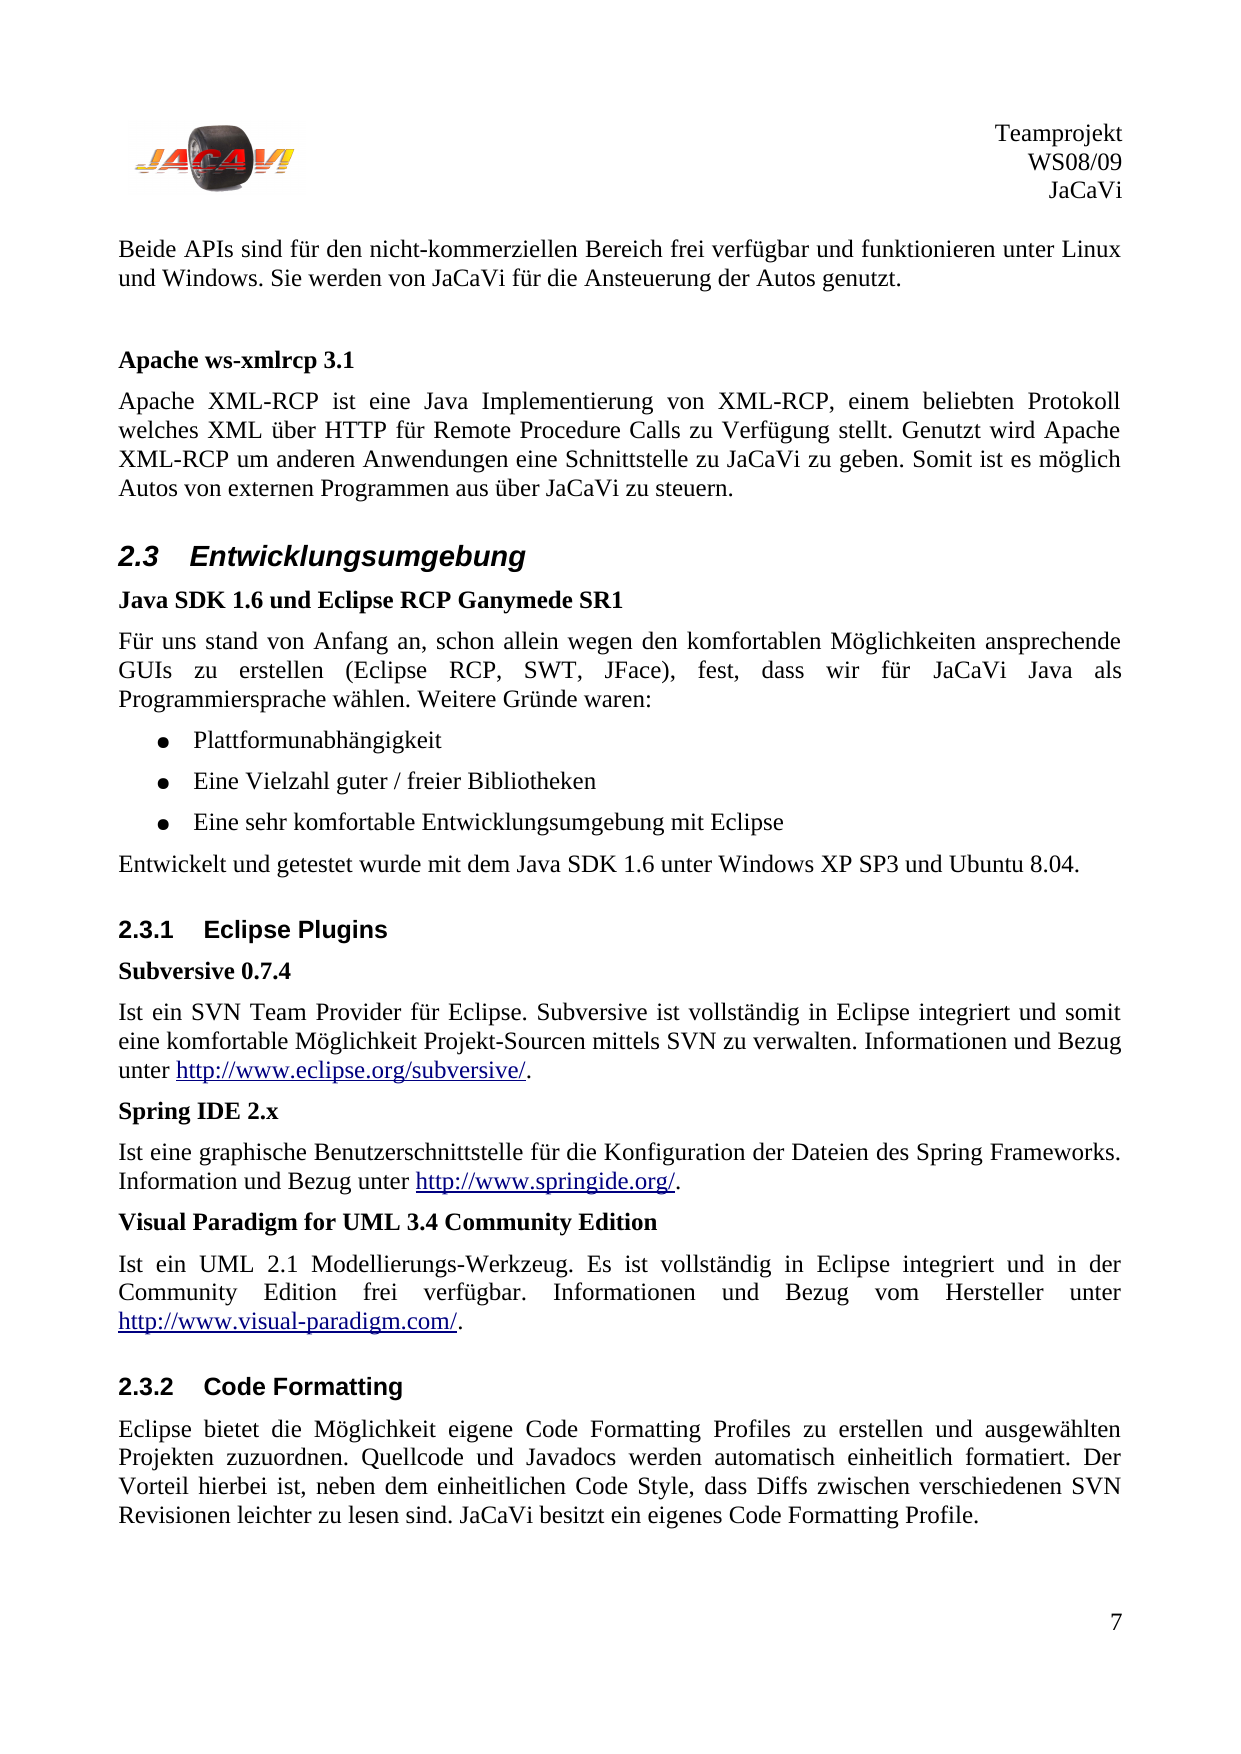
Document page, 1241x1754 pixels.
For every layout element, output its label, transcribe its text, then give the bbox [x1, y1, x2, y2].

text Ist eine graphische Benutzerschnittstelle für die Konfiguration der Dateien des Spring Frameworks. Information und Bezug unter http://www.springide.org/. [118, 1137, 1122, 1195]
text Für uns stand von Anfang an, schon allein wegen den komfortablen Möglichkeiten ansprechende GUIs zu erstellen (Eclipse RCP, SWT, JFace), fest, dass wir für JaCaVi Java als Programmiersprache wählen. Weitere Gründe waren: [118, 626, 1122, 712]
text Apache ws-xmlrcp 3.1 [118, 345, 1122, 374]
subtitle Eclipse Plugins [118, 915, 1122, 944]
list Plattformunabhängigkeit [156, 725, 1122, 754]
subtitle Code Formatting [118, 1372, 1122, 1401]
list Eine Vielzahl guter / freier Bibliotheken [156, 766, 1122, 795]
text Ist ein UML 2.1 Modellierungs-Werkzeug. Es ist vollständig in Eclipse integriert und in der Community Edition frei verfügbar. Informationen und Bezug vom Hersteller unter http://www.visual-paradigm.com/. [118, 1249, 1122, 1335]
text Entwickelt und getestet wurde mit dem Java SDK 1.6 unter Windows XP SP3 und Ubuntu 8.04. [118, 849, 1122, 877]
text Visual Paradigm for UML 3.4 Community Edition [118, 1207, 1122, 1236]
text Ist ein SVN Team Provider für Eclipse. Subversive ist vollständig in Eclipse integriert und somit eine komfortable Möglichkeit Projekt-Sourcen mittels SVN zu verwalten. Informationen und Bezug unter http://www.eclipse.org/subversive/. [118, 997, 1122, 1084]
text Subversive 0.7.4 [118, 956, 1122, 985]
text Apache XML-RCP ist eine Java Implementierung von XML-RCP, einem beliebten Protokoll welches XML über HTTP für Remote Procedure Calls zu Verfügung stellt. Genutzt wird Apache XML-RCP um anderen Anwendungen eine Schnittstelle zu JaCaVi zu geben. Somit ist es möglich Autos von externen Programmen aus über JaCaVi zu steuern. [118, 386, 1122, 501]
text Java SDK 1.6 und Eclipse RCP Ganymede SR1 [118, 585, 1122, 614]
text Spring IDE 2.x [118, 1096, 1122, 1125]
text Beide APIs sind für den nicht-kommerziellen Bereich frei verfügbar und funktionieren unter Linux und Windows. Sie werden von JaCaVi für die Ansteuerung der Autos genutzt. [118, 234, 1122, 291]
text Eclipse bietet die Möglichkeit eigene Code Formatting Profiles zu erstellen und ausgewählten Projekten zuzuordnen. Quellcode und Javadocs werden automatisch einheitlich formatiert. Der Vorteil hierbei ist, neben dem einheitlichen Code Style, dass Diffs zwischen verschiedenen SVN Revisionen leichter zu lesen sind. JaCaVi besitzt ein eigenes Code Formatting Profile. [118, 1414, 1122, 1529]
picture [128, 120, 307, 195]
list Eine sehr komfortable Entwicklungsumgebung mit Eclipse [156, 807, 1122, 836]
subtitle Entwicklungsumgebung [118, 539, 1122, 572]
